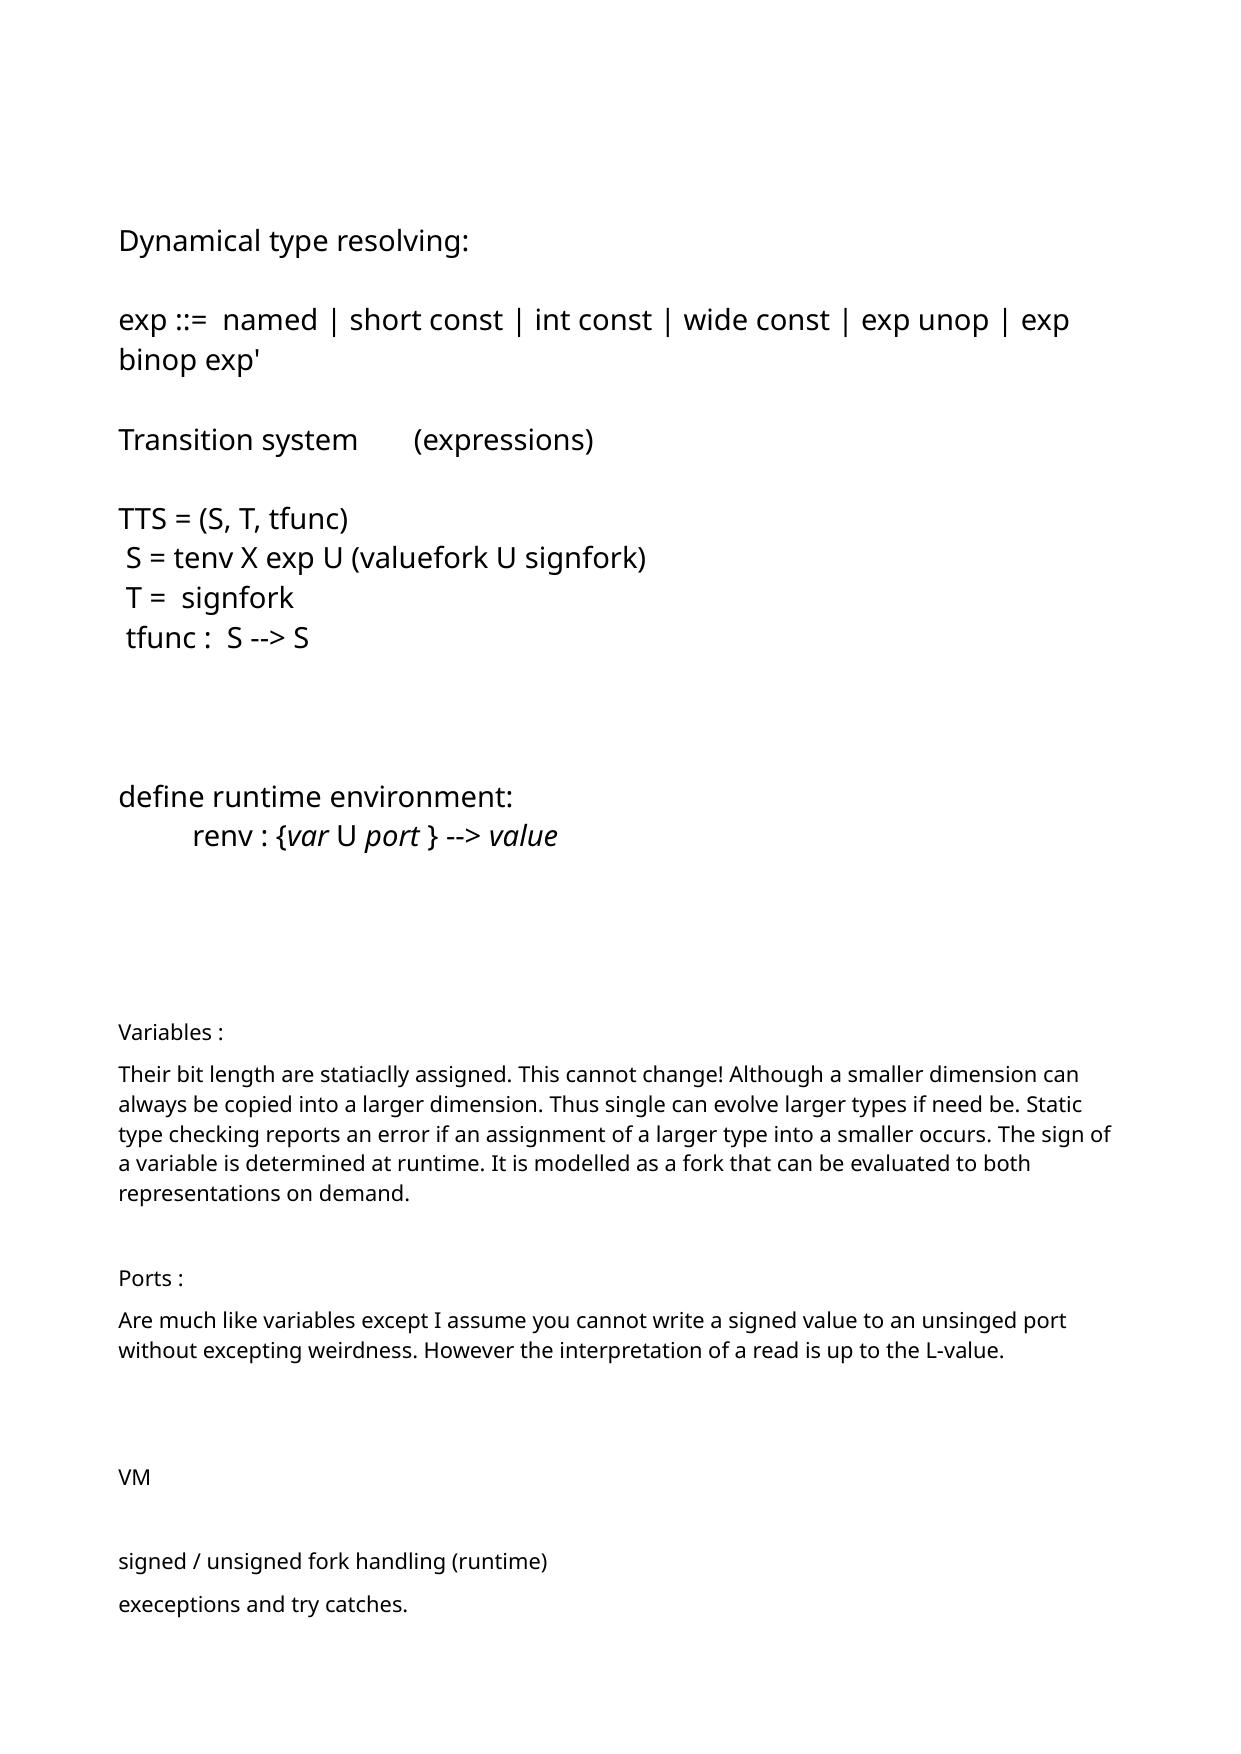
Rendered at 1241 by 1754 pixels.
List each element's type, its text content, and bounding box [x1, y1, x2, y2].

text Transition system (expressions) [118, 419, 1122, 458]
text S = tenv X exp U (valuefork U signfork) [118, 538, 1122, 577]
text execeptions and try catches. [118, 1588, 1122, 1618]
text define runtime environment: [118, 776, 1122, 816]
text VM [118, 1462, 1122, 1491]
text Variables : [118, 1017, 1122, 1046]
text Their bit length are statiaclly assigned. This cannot change! Although a smaller dimension can always be copied into a larger dimension. Thus single can evolve larger types if need be. Static type checking reports an error if an assignment of a larger type into a smaller occurs. The sign of a variable is determined at runtime. It is modelled as a fork that can be evaluated to both representations on demand. [118, 1059, 1122, 1208]
text T = signfork [118, 577, 1122, 617]
text Dynamical type resolving: [118, 220, 1122, 260]
text Ports : [118, 1263, 1122, 1292]
text exp ::= named | short const | int const | wide const | exp unop | exp binop exp' [118, 300, 1122, 379]
text renv : {var U port } --> value [118, 816, 1122, 855]
text tfunc : S --> S [118, 617, 1122, 657]
text Are much like variables except I assume you cannot write a signed value to an unsinged port without excepting weirdness. However the interpretation of a read is up to the L-value. [118, 1305, 1122, 1364]
text signed / unsigned fork handling (runtime) [118, 1546, 1122, 1576]
text TTS = (S, T, tfunc) [118, 498, 1122, 538]
